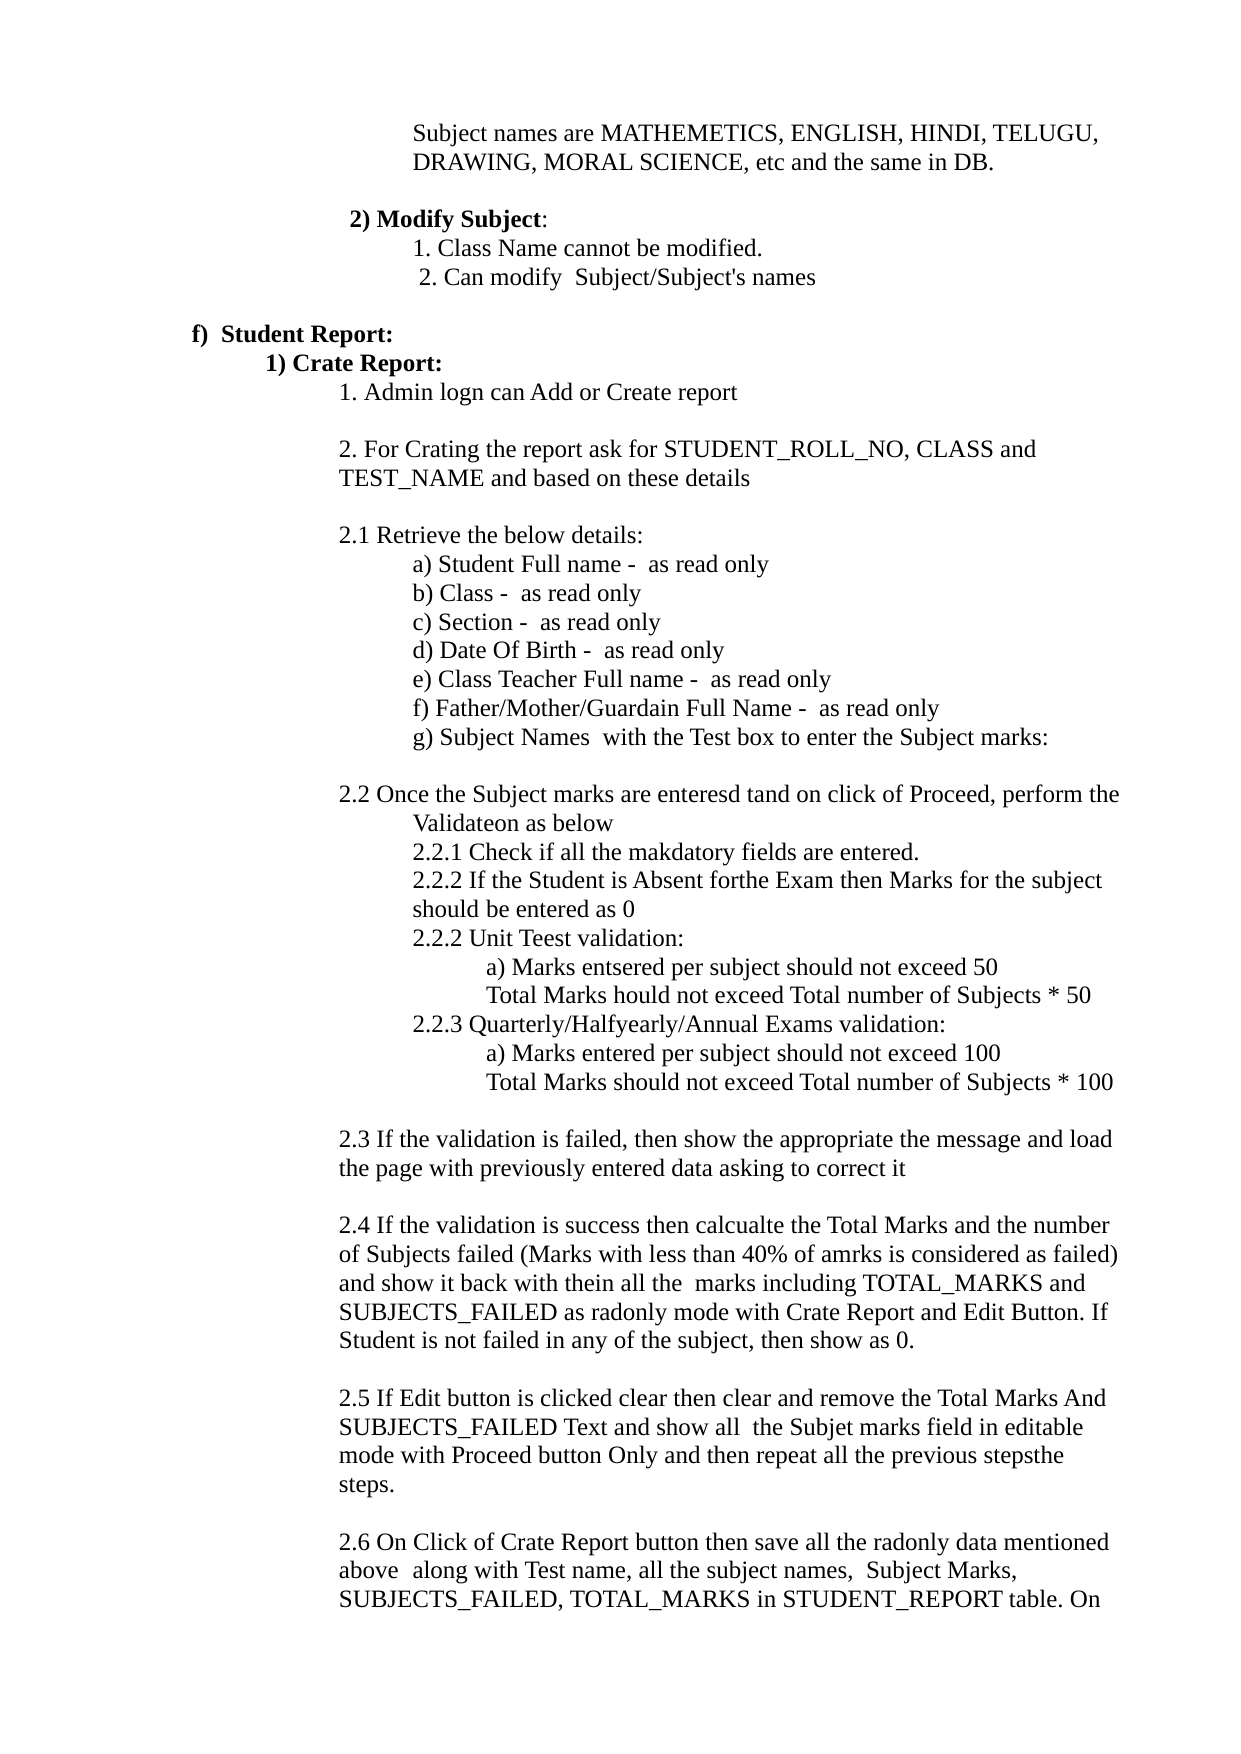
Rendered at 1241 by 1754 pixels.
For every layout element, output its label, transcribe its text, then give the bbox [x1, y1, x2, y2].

text d) Date Of Birth - as read only [118, 636, 1122, 664]
text g) Subject Names with the Test box to enter the Subject marks: [118, 722, 1122, 751]
text e) Class Teacher Full name - as read only [118, 664, 1122, 693]
text 2.3 If the validation is failed, then show the appropriate the message and load the page with previously entered data asking to correct it [118, 1124, 1122, 1182]
text 2.2.2 If the Student is Absent forthe Exam then Marks for the subject should be entered as 0 [118, 866, 1122, 923]
text 2.2 Once the Subject marks are enteresd tand on click of Proceed, perform the Validateon as below [118, 779, 1122, 837]
text 2.6 On Click of Crate Report button then save all the radonly data mentioned above along with Test name, all the subject names, Subject Marks, SUBJECTS_FAILED, TOTAL_MARKS in STUDENT_REPORT table. On [118, 1527, 1122, 1613]
text 2.4 If the validation is success then calcualte the Total Marks and the number of Subjects failed (Marks with less than 40% of amrks is considered as failed) and show it back with thein all the marks including TOTAL_MARKS and SUBJECTS_FAILED as radonly mode with Crate Report and Edit Button. If Student is not failed in any of the subject, then show as 0. [118, 1211, 1122, 1354]
text 1) Crate Report: [118, 348, 1122, 377]
text a) Marks entsered per subject should not exceed 50 [118, 952, 1122, 981]
text 2.5 If Edit button is clicked clear then clear and remove the Total Marks And SUBJECTS_FAILED Text and show all the Subjet marks field in editable mode with Proceed button Only and then repeat all the previous stepsthe steps. [118, 1383, 1122, 1498]
text 2. Can modify Subject/Subject's names [118, 262, 1122, 291]
text 1. Admin logn can Add or Create report [118, 377, 1122, 406]
text 2.2.1 Check if all the makdatory fields are entered. [118, 837, 1122, 866]
text c) Section - as read only [118, 607, 1122, 636]
text 1. Class Name cannot be modified. [118, 233, 1122, 262]
text Total Marks should not exceed Total number of Subjects * 100 [118, 1067, 1122, 1096]
text b) Class - as read only [118, 578, 1122, 607]
text 2. For Crating the report ask for STUDENT_ROLL_NO, CLASS and TEST_NAME and based on these details [118, 434, 1122, 492]
text 2.1 Retrieve the below details: [118, 521, 1122, 549]
text f) Student Report: [118, 319, 1122, 348]
list 2) Modify Subject: [118, 204, 1122, 233]
text Subject names are MATHEMETICS, ENGLISH, HINDI, TELUGU, DRAWING, MORAL SCIENCE, etc and the same in DB. [118, 118, 1122, 176]
text Total Marks hould not exceed Total number of Subjects * 50 [118, 981, 1122, 1009]
text a) Marks entered per subject should not exceed 100 [118, 1038, 1122, 1067]
text a) Student Full name - as read only [118, 549, 1122, 578]
text f) Father/Mother/Guardain Full Name - as read only [118, 693, 1122, 722]
text 2.2.3 Quarterly/Halfyearly/Annual Exams validation: [118, 1009, 1122, 1038]
text 2.2.2 Unit Teest validation: [118, 923, 1122, 952]
